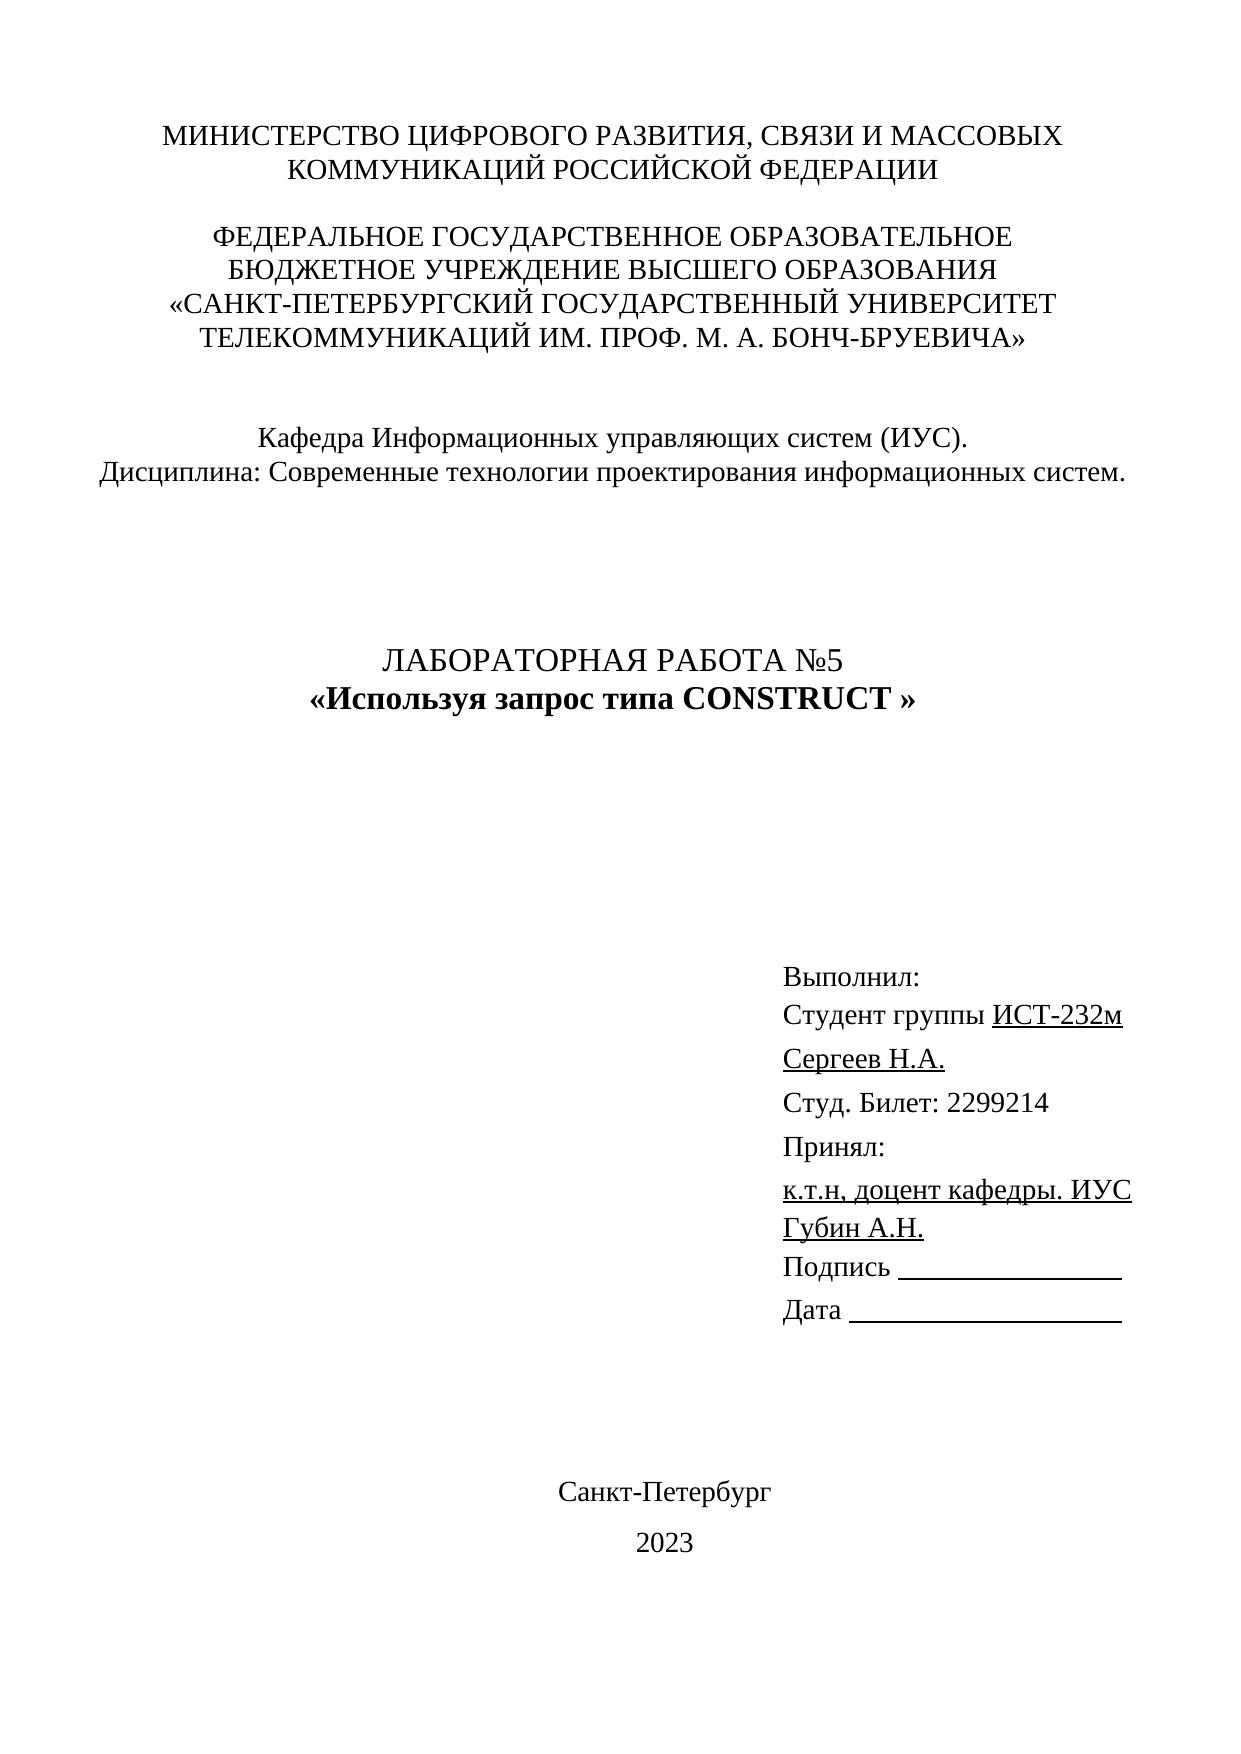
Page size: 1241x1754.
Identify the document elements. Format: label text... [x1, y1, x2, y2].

text «Используя запрос типа CONSTRUCT » [74, 678, 1152, 717]
text МИНИСТЕРСТВО ЦИФРОВОГО РАЗВИТИЯ, СВЯЗИ И МАССОВЫХ КОММУНИКАЦИЙ РОССИЙСКОЙ ФЕДЕРАЦИИ [74, 118, 1152, 185]
text Студент группы ИСТ-232м [783, 997, 1152, 1031]
text «САНКТ-ПЕТЕРБУРГСКИЙ ГОСУДАРСТВЕННЫЙ УНИВЕРСИТЕТ ТЕЛЕКОММУНИКАЦИЙ ИМ. ПРОФ. М. А. БОНЧ-БРУЕВИЧА» [74, 286, 1152, 353]
text ЛАБОРАТОРНАЯ РАБОТА №5 [74, 640, 1152, 678]
text Подпись [783, 1249, 1152, 1282]
text Дата [783, 1292, 1152, 1326]
text Губин А.Н. [783, 1211, 1152, 1244]
text Кафедра Информационных управляющих систем (ИУС). [74, 421, 1152, 454]
text к.т.н, доцент кафедры. ИУС [783, 1172, 1152, 1206]
text Выполнил: [783, 959, 1152, 992]
text Сергеев Н.А. [783, 1041, 1152, 1075]
text ФЕДЕРАЛЬНОЕ ГОСУДАРСТВЕННОЕ ОБРАЗОВАТЕЛЬНОЕ [74, 219, 1152, 253]
text Дисциплина: Современные технологии проектирования информационных систем. [74, 454, 1152, 488]
text БЮДЖЕТНОЕ УЧРЕЖДЕНИЕ ВЫСШЕГО ОБРАЗОВАНИЯ [74, 253, 1152, 286]
text Студ. Билет: 2299214 [783, 1085, 1152, 1119]
text Принял: [783, 1129, 1152, 1163]
text Санкт-Петербург 2023 [177, 1474, 1152, 1558]
